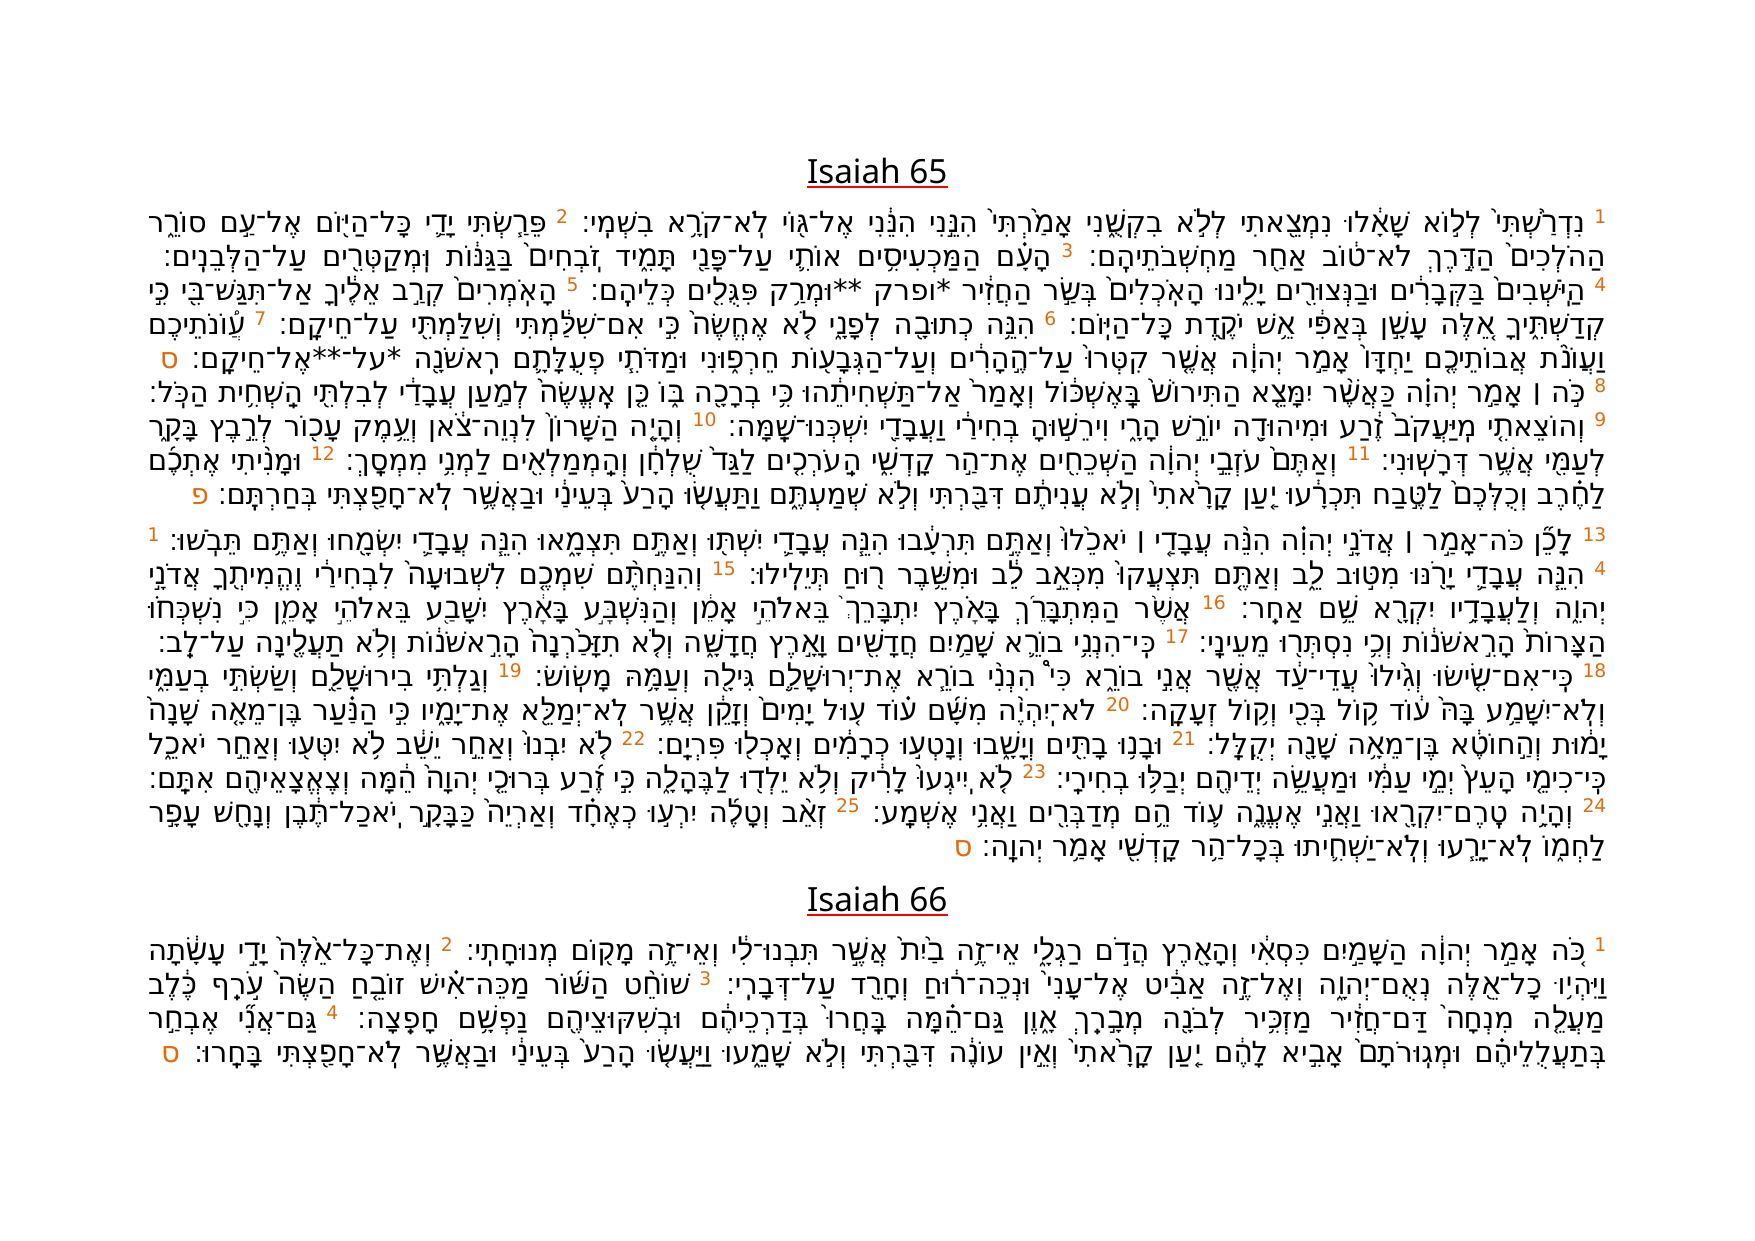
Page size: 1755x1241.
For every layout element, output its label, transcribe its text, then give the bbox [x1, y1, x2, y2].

text Isaiah 65‬ [148, 148, 1606, 193]
text Isaiah 66 [148, 876, 1606, 921]
text 13 לָכֵ֞ן כֹּה־אָמַ֣ר ׀ אֲדֹנָ֣י יְהוִ֗ה הִנֵּ֨ה עֲבָדַ֤י ׀ יֹאכֵ֙לוּ֙ וְאַתֶּ֣ם תִּרְעָ֔בוּ הִנֵּ֧ה עֲבָדַ֛י יִשְׁתּ֖וּ וְאַתֶּ֣ם תִּצְמָ֑אוּ הִנֵּ֧ה עֲבָדַ֛י יִשְׂמָ֖חוּ וְאַתֶּ֥ם תֵּבֹֽשׁוּ׃ ‬‬‬14 הִנֵּ֧ה עֲבָדַ֛י יָרֹ֖נּוּ מִטּ֣וּב לֵ֑ב וְאַתֶּ֤ם תִּצְעֲקוּ֙ מִכְּאֵ֣ב לֵ֔ב וּמִשֵּׁ֥בֶר ר֖וּחַ תְּיֵלִֽילוּ׃ ‬‬‬15 וְהִנַּחְתֶּ֨ם שִׁמְכֶ֤ם לִשְׁבוּעָה֙ לִבְחִירַ֔י וֶהֱמִיתְ֖ךָ אֲדֹנָ֣י יְהוִ֑ה וְלַעֲבָדָ֥יו יִקְרָ֖א שֵׁ֥ם אַחֵֽר׃ ‬‬‬16 אֲשֶׁ֨ר הַמִּתְבָּרֵ֜ךְ בָּאָ֗רֶץ יִתְבָּרֵךְ֙ בֵּאלֹהֵ֣י אָמֵ֔ן וְהַנִּשְׁבָּ֣ע בָּאָ֔רֶץ יִשָּׁבַ֖ע בֵּאלֹהֵ֣י אָמֵ֑ן כִּ֣י נִשְׁכְּח֗וּ הַצָּרוֹת֙ הָרִ֣אשֹׁנ֔וֹת וְכִ֥י נִסְתְּר֖וּ מֵעֵינָֽי׃ ‬‬‬17 כִּֽי־הִנְנִ֥י בוֹרֵ֛א שָׁמַ֥יִם חֲדָשִׁ֖ים וָאָ֣רֶץ חֲדָשָׁ֑ה וְלֹ֤א תִזָּכַ֙רְנָה֙ הָרִ֣אשֹׁנ֔וֹת וְלֹ֥א תַעֲלֶ֖ינָה עַל־לֵֽב׃ ‬‬‬18 כִּֽי־אִם־שִׂ֤ישׂוּ וְגִ֙ילוּ֙ עֲדֵי־עַ֔ד אֲשֶׁ֖ר אֲנִ֣י בוֹרֵ֑א כִּי֩ הִנְנִ֨י בוֹרֵ֧א אֶת־יְרוּשָׁלַ֛͏ִם גִּילָ֖ה וְעַמָּ֥הּ מָשֽׂוֹשׂ׃ ‬‬‬19 וְגַלְתִּ֥י בִירוּשָׁלַ֖͏ִם וְשַׂשְׂתִּ֣י בְעַמִּ֑י וְלֹֽא־יִשָּׁמַ֥ע בָּהּ֙ ע֔וֹד ק֥וֹל בְּכִ֖י וְק֥וֹל זְעָקָֽה׃ ‬‬‬20 לֹא־יִֽהְיֶ֨ה מִשָּׁ֜ם ע֗וֹד ע֤וּל יָמִים֙ וְזָקֵ֔ן אֲשֶׁ֥ר לֹֽא־יְמַלֵּ֖א אֶת־יָמָ֑יו כִּ֣י הַנַּ֗עַר בֶּן־מֵאָ֤ה שָׁנָה֙ יָמ֔וּת וְהַ֣חוֹטֶ֔א בֶּן־מֵאָ֥ה שָׁנָ֖ה יְקֻלָּֽל׃ ‬‬‬21 וּבָנ֥וּ בָתִּ֖ים וְיָשָׁ֑בוּ וְנָטְע֣וּ כְרָמִ֔ים וְאָכְל֖וּ פִּרְיָֽם׃ ‬‬‬22 לֹ֤א יִבְנוּ֙ וְאַחֵ֣ר יֵשֵׁ֔ב לֹ֥א יִטְּע֖וּ וְאַחֵ֣ר יֹאכֵ֑ל כִּֽי־כִימֵ֤י הָעֵץ֙ יְמֵ֣י עַמִּ֔י וּמַעֲשֵׂ֥ה יְדֵיהֶ֖ם יְבַלּ֥וּ בְחִירָֽי׃ ‬‬‬23 לֹ֤א יִֽיגְעוּ֙ לָרִ֔יק וְלֹ֥א יֵלְד֖וּ לַבֶּהָלָ֑ה כִּ֣י זֶ֜רַע בְּרוּכֵ֤י יְהוָה֙ הֵ֔מָּה וְצֶאֱצָאֵיהֶ֖ם אִתָּֽם׃ ‬‬‬24 וְהָיָ֥ה טֶֽרֶם־יִקְרָ֖אוּ וַאֲנִ֣י אֶעֱנֶ֑ה ע֛וֹד הֵ֥ם מְדַבְּרִ֖ים וַאֲנִ֥י אֶשְׁמָֽע׃ ‬‬‬25 זְאֵ֨ב וְטָלֶ֜ה יִרְע֣וּ כְאֶחָ֗ד וְאַרְיֵה֙ כַּבָּקָ֣ר יֹֽאכַל־תֶּ֔בֶן וְנָחָ֖שׁ עָפָ֣ר לַחְמ֑וֹ לֹֽא־יָרֵ֧עוּ וְלֹֽא־יַשְׁחִ֛יתוּ בְּכָל־הַ֥ר קָדְשִׁ֖י אָמַ֥ר יְהוָֽה׃ ס ‬‬‬‬‬‬‬‬‬‬‬‬‬‬‬‬ [148, 524, 1606, 863]
text 1 כֹּ֚ה אָמַ֣ר יְהוָ֔ה הַשָּׁמַ֣יִם כִּסְאִ֔י וְהָאָ֖רֶץ הֲדֹ֣ם רַגְלָ֑י אֵי־זֶ֥ה בַ֙יִת֙ אֲשֶׁ֣ר תִּבְנוּ־לִ֔י וְאֵי־זֶ֥ה מָק֖וֹם מְנוּחָתִֽי׃ ‬‬‬‬‬2 וְאֶת־כָּל־אֵ֙לֶּה֙ יָדִ֣י עָשָׂ֔תָה וַיִּהְי֥וּ כָל־אֵ֖לֶּה נְאֻם־יְהוָ֑ה וְאֶל־זֶ֣ה אַבִּ֔יט אֶל־עָנִי֙ וּנְכֵה־ר֔וּחַ וְחָרֵ֖ד עַל־דְּבָרִֽי׃ ‬‬‬3 שׁוֹחֵ֨ט הַשּׁ֜וֹר מַכֵּה־אִ֗ישׁ זוֹבֵ֤חַ הַשֶּׂה֙ עֹ֣רֵֽף כֶּ֔לֶב מַעֲלֵ֤ה מִנְחָה֙ דַּם־חֲזִ֔יר מַזְכִּ֥יר לְבֹנָ֖ה מְבָ֣רֵֽךְ אָ֑וֶן גַּם־הֵ֗מָּה בָּֽחֲרוּ֙ בְּדַרְכֵיהֶ֔ם וּבְשִׁקּוּצֵיהֶ֖ם נַפְשָׁ֥ם חָפֵֽצָה׃ ‬‬‬4 גַּם־אֲנִ֞י אֶבְחַ֣ר בְּתַעֲלֻלֵיהֶ֗ם וּמְגֽוּרֹתָם֙ אָבִ֣יא לָהֶ֔ם יַ֤עַן קָרָ֙אתִי֙ וְאֵ֣ין עוֹנֶ֔ה דִּבַּ֖רְתִּי וְלֹ֣א שָׁמֵ֑עוּ וַיַּעֲשׂ֤וּ הָרַע֙ בְּעֵינַ֔י וּבַאֲשֶׁ֥ר לֹֽא־חָפַ֖צְתִּי בָּחָֽרוּ׃ ס ‬‬‬5 שִׁמְעוּ֙ דְּבַר־יְהוָ֔ה הַחֲרֵדִ֖ים אֶל־דְּבָר֑וֹ אָמְרוּ֩ אֲחֵיכֶ֨ם שֹׂנְאֵיכֶ֜ם מְנַדֵּיכֶ֗ם לְמַ֤עַן שְׁמִי֙ יִכְבַּ֣ד יְהוָ֔ה וְנִרְאֶ֥ה בְשִׂמְחַתְכֶ֖ם וְהֵ֥ם יֵבֹֽשׁוּ׃ ‬‬‬6 ק֤וֹל שָׁאוֹן֙ מֵעִ֔יר ק֖וֹל מֵֽהֵיכָ֑ל ק֣וֹל יְהוָ֔ה מְשַׁלֵּ֥ם גְּמ֖וּל לְאֹיְבָֽיו׃ ‬‬‬7 בְּטֶ֥רֶם תָּחִ֖יל יָלָ֑דָה בְּטֶ֨רֶם יָב֥וֹא חֵ֛בֶל לָ֖הּ וְהִמְלִ֥יטָה זָכָֽר׃ ‬‬‬8 מִֽי־שָׁמַ֣ע כָּזֹ֗את מִ֤י רָאָה֙ כָּאֵ֔לֶּה הֲי֤וּחַל אֶ֙רֶץ֙ בְּי֣וֹם אֶחָ֔ד אִם־יִוָּ֥לֵֽד גּ֖וֹי פַּ֣עַם אֶחָ֑ת כִּֽי־חָ֛לָה גַּם־יָלְדָ֥ה צִיּ֖וֹן אֶת־בָּנֶֽיהָ׃ ‬‬‬9 הַאֲנִ֥י אַשְׁבִּ֛יר וְלֹ֥א אוֹלִ֖יד יֹאמַ֣ר יְהוָ֑ה אִם־אֲנִ֧י הַמּוֹלִ֛יד וְעָצַ֖רְתִּי אָמַ֥ר אֱלֹהָֽיִךְ׃ ס ‬‬‬10 שִׂמְח֧וּ אֶת־יְרוּשָׁלַ֛͏ִם וְגִ֥ילוּ בָ֖הּ כָּל־אֹהֲבֶ֑יהָ שִׂ֤ישׂוּ אִתָּהּ֙ מָשׂ֔וֹשׂ כָּל־הַמִּֽתְאַבְּלִ֖ים עָלֶֽיהָ׃ ‬‬‬11 לְמַ֤עַן תִּֽינְקוּ֙ וּשְׂבַעְתֶּ֔ם מִשֹּׁ֖ד תַּנְחֻמֶ֑יהָ לְמַ֧עַן תָּמֹ֛צּוּ וְהִתְעַנַּגְתֶּ֖ם מִזִּ֥יז כְּבוֹדָֽהּ׃ ס ‬‬‬12 כִּֽי־כֹ֣ה ׀ אָמַ֣ר יְהוָ֗ה הִנְנִ֣י נֹטֶֽה־אֵ֠לֶיהָ כְּנָהָ֨ר שָׁל֜וֹם וּכְנַ֧חַל שׁוֹטֵ֛ף כְּב֥וֹד גּוֹיִ֖ם וִֽינַקְתֶּ֑ם עַל־צַד֙ תִּנָּשֵׂ֔אוּ וְעַל־בִּרְכַּ֖יִם תְּשָׁעֳשָֽׁעוּ׃ ‬‬‬13 כְּאִ֕ישׁ אֲשֶׁ֥ר אִמּ֖וֹ תְּנַחֲמֶ֑נּוּ כֵּ֤ן אָֽנֹכִי֙ אֲנַ֣חֶמְכֶ֔ם וּבִירֽוּשָׁלַ֖͏ִם תְּנֻחָֽמוּ׃ ‬‬‬14 וּרְאִיתֶם֙ וְשָׂ֣שׂ לִבְּכֶ֔ם וְעַצְמוֹתֵיכֶ֖ם כַּדֶּ֣שֶׁא תִפְרַ֑חְנָה וְנוֹדְעָ֤ה יַד־יְהוָה֙ אֶת־עֲבָדָ֔יו וְזָעַ֖ם אֶת־אֹיְבָֽיו׃ ‬‬‬15 כִּֽי־הִנֵּ֤ה יְהוָה֙ בָּאֵ֣שׁ יָב֔וֹא וְכַסּוּפָ֖ה מַרְכְּבֹתָ֑יו לְהָשִׁ֤יב בְּחֵמָה֙ אַפּ֔וֹ וְגַעֲרָת֖וֹ בְּלַהֲבֵי־אֵֽשׁ׃ ‬‬‬16 כִּ֤י בָאֵשׁ֙ יְהוָ֣ה נִשְׁפָּ֔ט וּבְחַרְבּ֖וֹ אֶת־כָּל־בָּשָׂ֑ר וְרַבּ֖וּ חַֽלְלֵ֥י יְהוָֽה׃ ‬‬‬17 הַמִּתְקַדְּשִׁ֨ים וְהַמִּֽטַּהֲרִ֜ים אֶל־הַגַּנּ֗וֹת אַחַ֤ר *אחד **אַחַת֙ בַּתָּ֔וֶךְ אֹֽכְלֵי֙ בְּשַׂ֣ר הַחֲזִ֔יר וְהַשֶּׁ֖קֶץ וְהָעַכְבָּ֑ר יַחְדָּ֥ו יָסֻ֖פוּ נְאֻם־יְהוָֽה׃ ‬‬‬18 וְאָנֹכִ֗י מַעֲשֵׂיהֶם֙ וּמַחְשְׁבֹ֣תֵיהֶ֔ם בָּאָ֕ה לְקַבֵּ֥ץ אֶת־כָּל־הַגּוֹיִ֖ם וְהַלְּשֹׁנ֑וֹת וּבָ֖אוּ וְרָא֥וּ אֶת־כְּבוֹדִֽי׃ ‬‬‬19 וְשַׂמְתִּ֨י בָהֶ֜ם א֗וֹת וְשִׁלַּחְתִּ֣י מֵהֶ֣ם ׀ פְּ֠לֵיטִים אֶֽל־הַגּוֹיִ֞ם תַּרְשִׁ֨ישׁ פּ֥וּל וְל֛וּד מֹ֥שְׁכֵי קֶ֖שֶׁת תֻּבַ֣ל וְיָוָ֑ן הָאִיִּ֣ים הָרְחֹקִ֗ים אֲשֶׁ֨רלֹא־שָׁמְע֤וּ אֶת־שִׁמְעִי֙ וְלֹא־רָא֣וּ אֶת־כְּבוֹדִ֔י וְהִגִּ֥ידוּ אֶת־כְּבוֹדִ֖י בַּגּוֹיִֽם׃ ‬‬‬20 וְהֵבִ֣יאוּ אֶת־כָּל־אֲחֵיכֶ֣ם מִכָּל־הַגּוֹיִ֣ם ׀ מִנְחָ֣ה ׀ לַֽיהוָ֡ה בַּסּוּסִ֡ים וּ֠בָרֶכֶב וּבַצַּבִּ֨ים וּבַפְּרָדִ֜ים וּבַכִּרְכָּר֗וֹת עַ֣ל הַ֥ר קָדְשִׁ֛י יְרוּשָׁלַ֖͏ִם אָמַ֣ר יְהוָ֑ה כַּאֲשֶׁ֣ר יָבִיאוּ֩ בְנֵ֨י יִשְׂרָאֵ֧ל אֶת־הַמִּנְחָ֛ה בִּכְלִ֥י טָה֖וֹר בֵּ֥ית יְהוָֽה׃ ‬‬‬21 וְגַם־מֵהֶ֥ם אֶקַּ֛ח לַכֹּהֲנִ֥ים לַלְוִיִּ֖ם אָמַ֥ר יְהוָֽה׃ ‬‬‬22 כִּ֣י כַאֲשֶׁ֣ר הַשָּׁמַ֣יִם הַ֠חֳדָשִׁים וְהָאָ֨רֶץ הַחֲדָשָׁ֜ה אֲשֶׁ֨ר אֲנִ֥י עֹשֶׂ֛ה עֹמְדִ֥ים לְפָנַ֖י נְאֻם־יְהוָ֑ה כֵּ֛ן יַעֲמֹ֥ד זַרְעֲכֶ֖ם וְשִׁמְכֶֽם׃ ‬‬‬23 וְהָיָ֗ה מִֽדֵּי־חֹ֙דֶשׁ֙ בְּחָדְשׁ֔וֹ וּמִדֵּ֥י שַׁבָּ֖ת בְּשַׁבַּתּ֑וֹ יָב֧וֹא כָל־בָּשָׂ֛ר לְהִשְׁתַּחֲוֺ֥ת לְפָנַ֖י אָמַ֥ר יְהוָֽה׃ ‬‬‬24 וְיָצְא֣וּ וְרָא֔וּ בְּפִגְרֵי֙ הָאֲנָשִׁ֔ים הַפֹּשְׁעִ֖ים בִּ֑י כִּ֣י תוֹלַעְתָּ֞ם לֹ֣א תָמ֗וּת וְאִשָּׁם֙ לֹ֣א תִכְבֶּ֔ה וְהָי֥וּ דֵרָא֖וֹן לְכָל־בָּשָֽׂר׃ ‬‬‬‬‬‬‬‬‬‬‬‬‬‬‬‬‬‬‬‬‬‬‬‬‬‬ [148, 934, 1606, 1069]
text 1 נִדְרַ֙שְׁתִּי֙ לְל֣וֹא שָׁאָ֔לוּ נִמְצֵ֖אתִי לְלֹ֣א בִקְשֻׁ֑נִי אָמַ֙רְתִּי֙ הִנֵּ֣נִי הִנֵּ֔נִי אֶל־גּ֖וֹי לֹֽא־קֹרָ֥א בִשְׁמִֽי׃ 2 פֵּרַ֧שְׂתִּי יָדַ֛י כָּל־הַיּ֖וֹם אֶל־עַ֣ם סוֹרֵ֑ר הַהֹלְכִים֙ הַדֶּ֣רֶךְ לֹא־ט֔וֹב אַחַ֖ר מַחְשְׁבֹתֵיהֶֽם׃ ‬‬‬3 הָעָ֗ם הַמַּכְעִיסִ֥ים אוֹתִ֛י עַל־פָּנַ֖י תָּמִ֑יד זֹֽבְחִים֙ בַּגַּנּ֔וֹת וּֽמְקַטְּרִ֖ים עַל־הַלְּבֵנִֽים׃ ‬‬‬4 הַיֹּֽשְׁבִים֙ בַּקְּבָרִ֔ים וּבַנְּצוּרִ֖ים יָלִ֑ינוּ הָאֹֽכְלִים֙ בְּשַׂ֣ר הַחֲזִ֔יר *ופרק **וּמְרַ֥ק פִּגֻּלִ֖ים כְּלֵיהֶֽם׃ ‬‬‬5 הָאֹֽמְרִים֙ קְרַ֣ב אֵלֶ֔יךָ אַל־תִּגַּשׁ־בִּ֖י כִּ֣י קְדַשְׁתִּ֑יךָ אֵ֚לֶּה עָשָׁ֣ן בְּאַפִּ֔י אֵ֥שׁ יֹקֶ֖דֶת כָּל־הַיּֽוֹם׃ ‬‬‬6 הִנֵּ֥ה כְתוּבָ֖ה לְפָנָ֑י לֹ֤א אֶחֱשֶׂה֙ כִּ֣י אִם־שִׁלַּ֔מְתִּי וְשִׁלַּמְתִּ֖י עַל־חֵיקָֽם׃ ‬‬‬7 עֲ֠וֺנֹתֵיכֶם וַעֲוֺנֹ֨ת אֲבוֹתֵיכֶ֤ם יַחְדָּו֙ אָמַ֣ר יְהוָ֔ה אֲשֶׁ֤ר קִטְּרוּ֙ עַל־הֶ֣הָרִ֔ים וְעַל־הַגְּבָע֖וֹת חֵרְפ֑וּנִי וּמַדֹּתִ֧י פְעֻלָּתָ֛ם רִֽאשֹׁנָ֖ה *על־**אֶל־חֵיקָֽם׃ ס ‬‬‬8 כֹּ֣ה ׀ אָמַ֣ר יְהוָ֗ה כַּאֲשֶׁ֨ר יִמָּצֵ֤א הַתִּירוֹשׁ֙ בָּֽאֶשְׁכּ֔וֹל וְאָמַר֙ אַל־תַּשְׁחִיתֵ֔הוּ כִּ֥י בְרָכָ֖ה בּ֑וֹ כֵּ֤ן אֶֽעֱשֶׂה֙ לְמַ֣עַן עֲבָדַ֔י לְבִלְתִּ֖י הֽ͏ַשְׁחִ֥ית הַכֹּֽל׃ ‬‬‬9 וְהוֹצֵאתִ֤י מִֽיַּעֲקֹב֙ זֶ֔רַע וּמִיהוּדָ֖ה יוֹרֵ֣שׁ הָרָ֑י וִירֵשׁ֣וּהָ בְחִירַ֔י וַעֲבָדַ֖י יִשְׁכְּנוּ־שָֽׁמָּה׃ ‬‬‬10 וְהָיָ֤ה הַשָּׁרוֹן֙ לִנְוֵה־צֹ֔אן וְעֵ֥מֶק עָכ֖וֹר לְרֵ֣בֶץ בָּקָ֑ר לְעַמִּ֖י אֲשֶׁ֥ר דְּרָשֽׁוּנִי׃ ‬‬‬11 וְאַתֶּם֙ עֹזְבֵ֣י יְהוָ֔ה הַשְּׁכֵחִ֖ים אֶת־הַ֣ר קָדְשִׁ֑י הֽ͏ַעֹרְכִ֤ים לַגַּד֙ שֻׁלְחָ֔ן וְהַֽמְמַלְאִ֖ים לַמְנִ֥י מִמְסָֽךְ׃ ‬‬‬12 וּמָנִ֨יתִי אֶתְכֶ֜ם לַחֶ֗רֶב וְכֻלְּכֶם֙ לַטֶּ֣בַח תִּכְרָ֔עוּ יַ֤עַן קָרָ֙אתִי֙ וְלֹ֣א עֲנִיתֶ֔ם דִּבַּ֖רְתִּי וְלֹ֣א שְׁמַעְתֶּ֑ם וַתַּעֲשׂ֤וּ הָרַע֙ בְּעֵינַ֔י וּבַאֲשֶׁ֥ר לֹֽא־חָפַ֖צְתִּי בְּחַרְתֶּֽם׃ פ ‬‬‬‬‬‬‬‬‬‬‬‬‬‬ [148, 206, 1606, 511]
